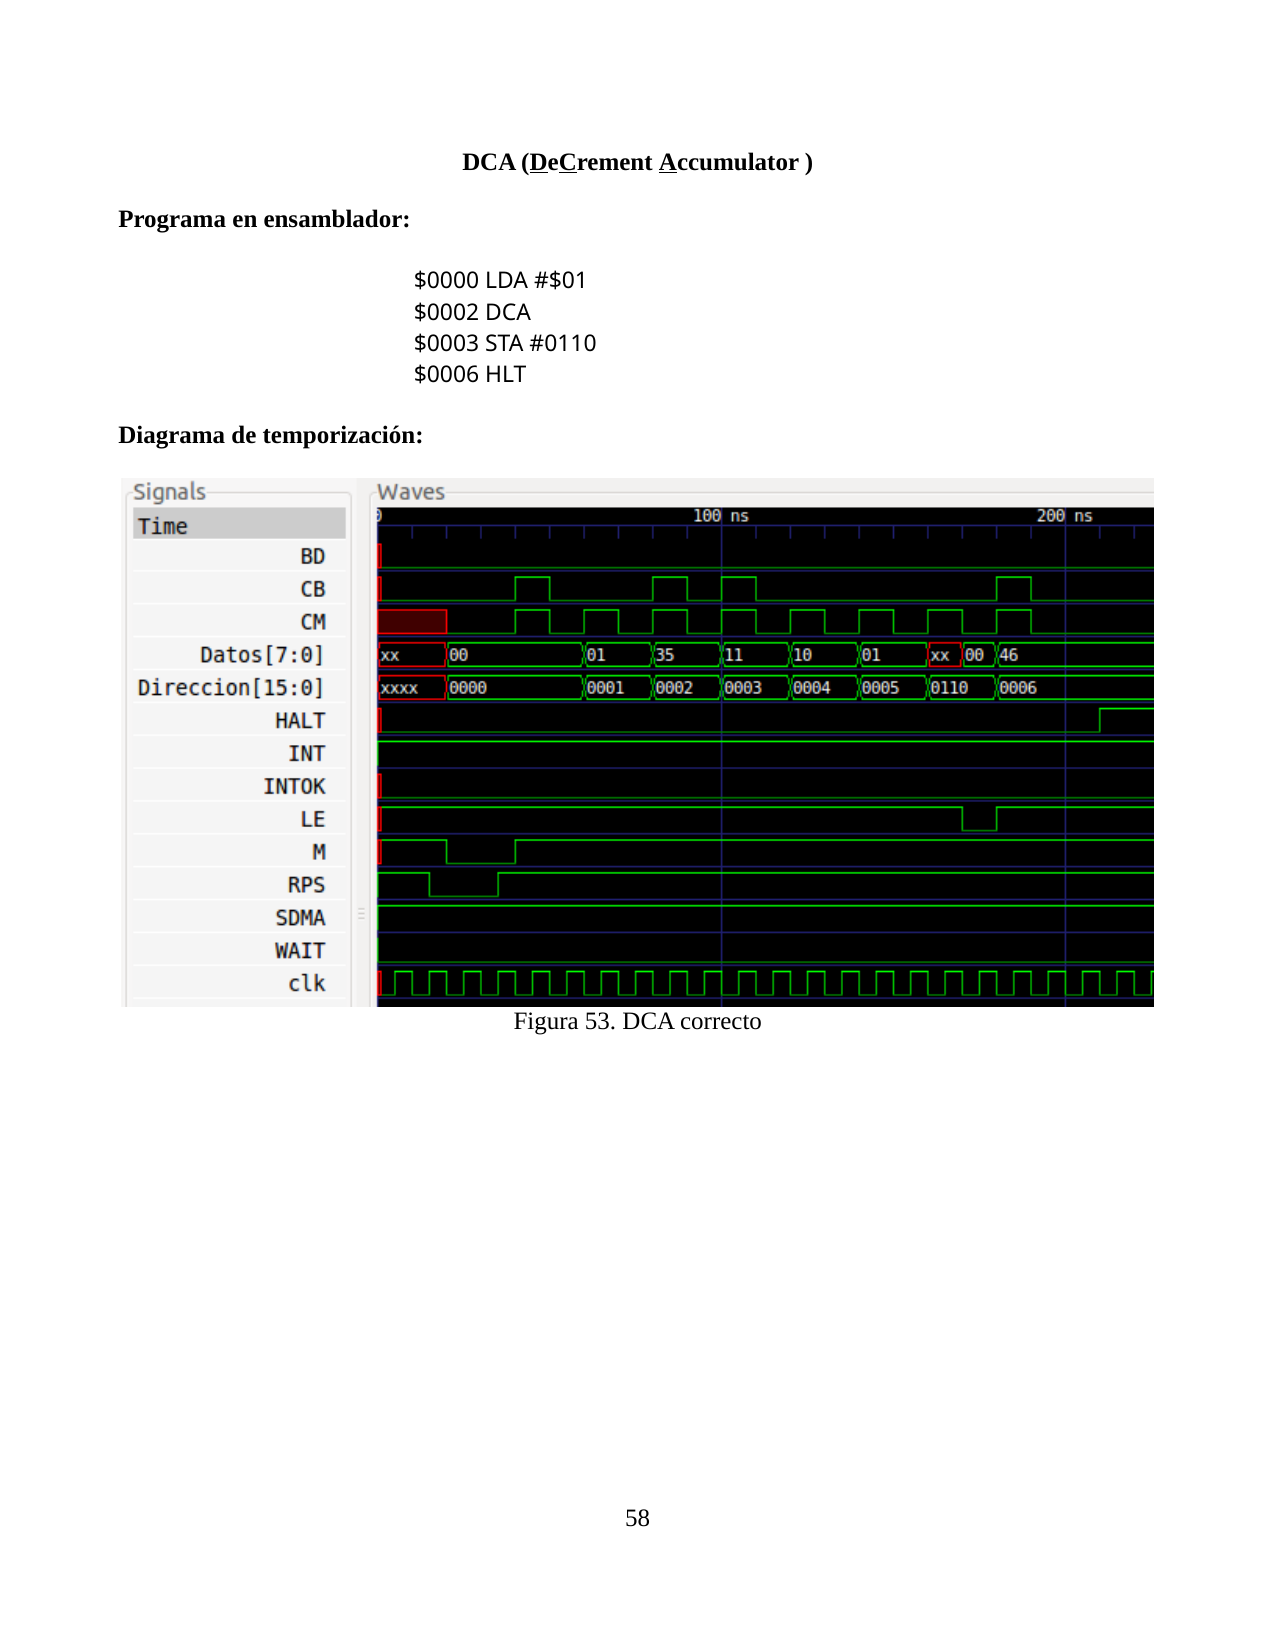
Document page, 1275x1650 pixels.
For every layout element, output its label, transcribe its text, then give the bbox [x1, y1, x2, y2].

text $0006 HLT [118, 358, 1157, 389]
text $0003 STA #0110 [118, 327, 1157, 358]
text Figura 53. DCA correcto [118, 478, 1157, 1035]
text $0002 DCA [118, 296, 1157, 327]
text Diagrama de temporización: [118, 421, 1157, 449]
text DCA (DeCrement Accumulator ) [118, 147, 1157, 176]
picture [121, 478, 1154, 1007]
text Programa en ensamblador: [118, 204, 1157, 233]
text $0000 LDA #$01 [118, 264, 1157, 296]
